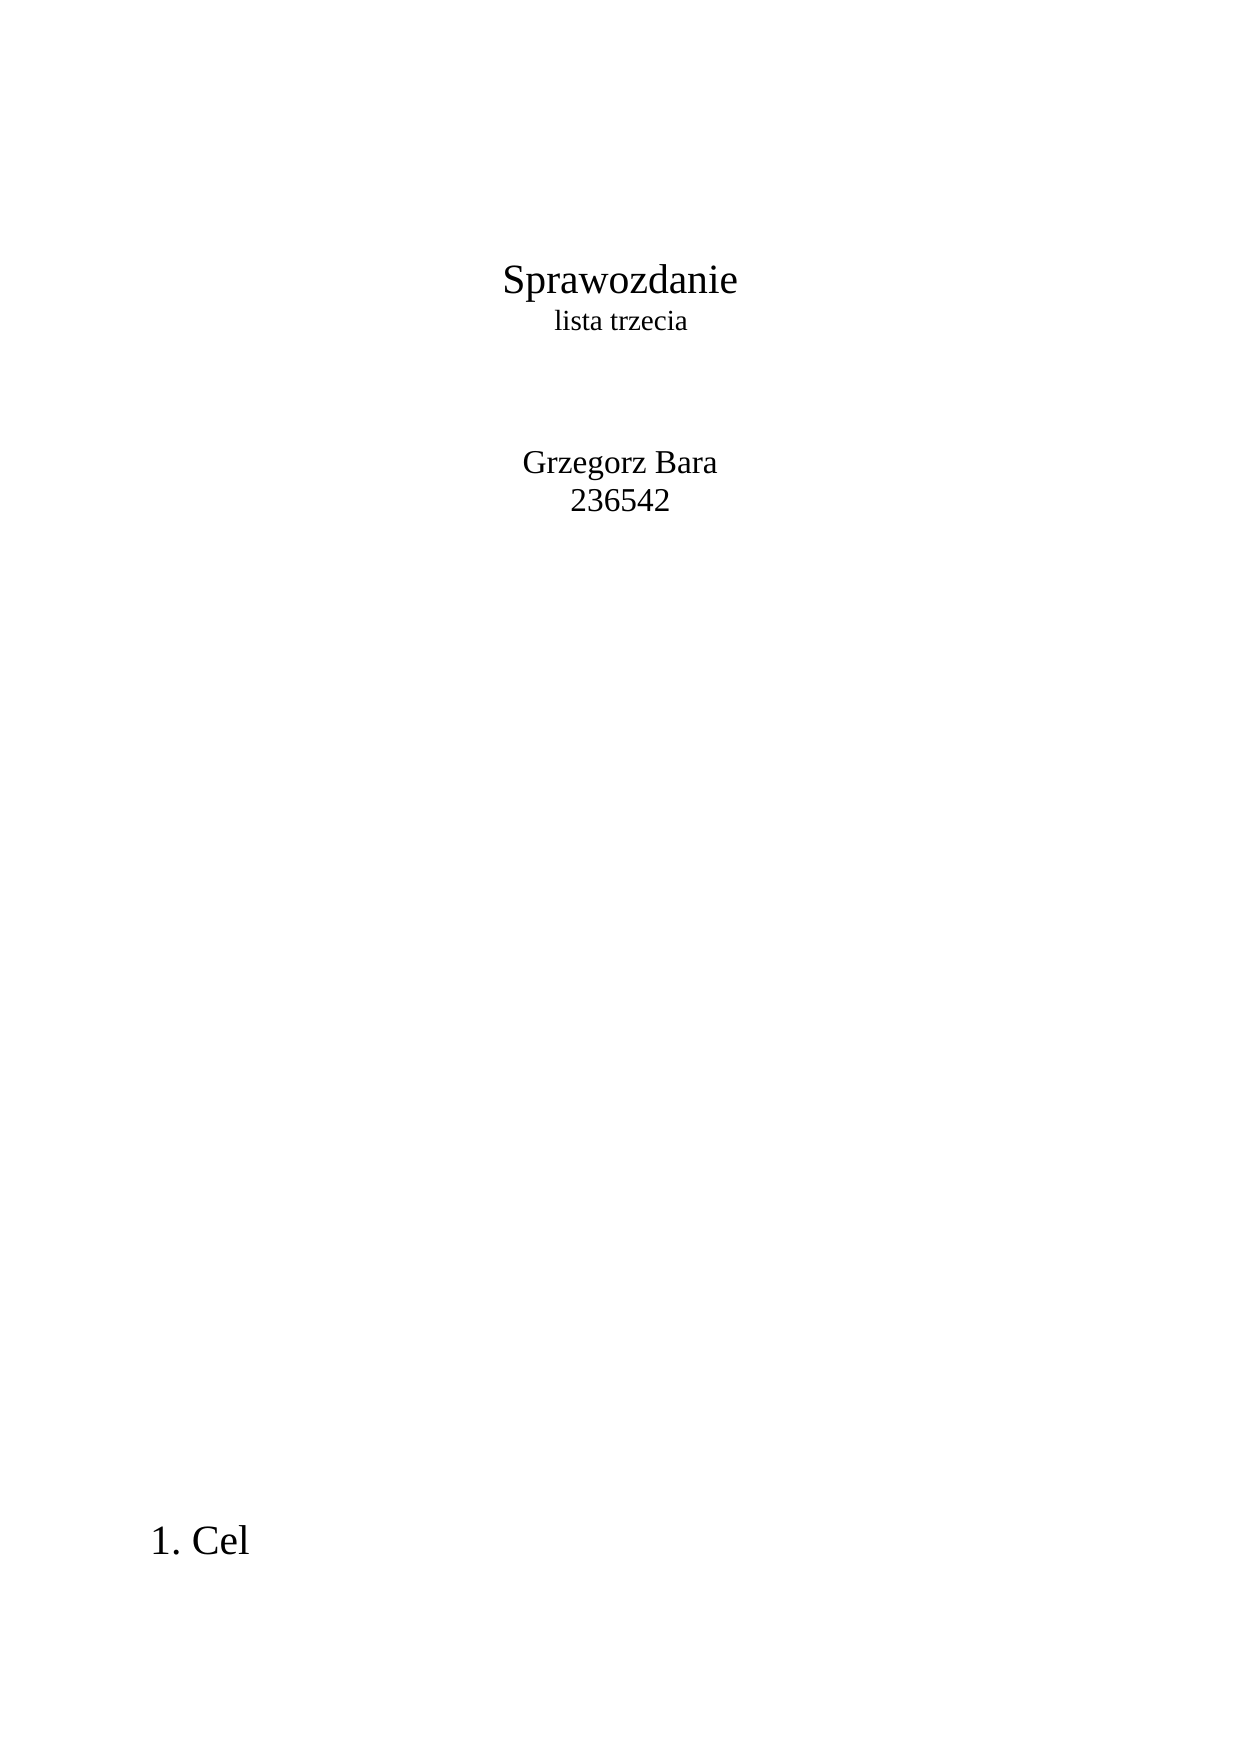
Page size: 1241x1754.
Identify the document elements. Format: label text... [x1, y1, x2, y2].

text 1. Cel [150, 1515, 1090, 1563]
text Grzegorz Bara 236542 [150, 442, 1090, 518]
text Sprawozdanie [150, 255, 1090, 303]
text lista trzecia [525, 303, 1090, 336]
